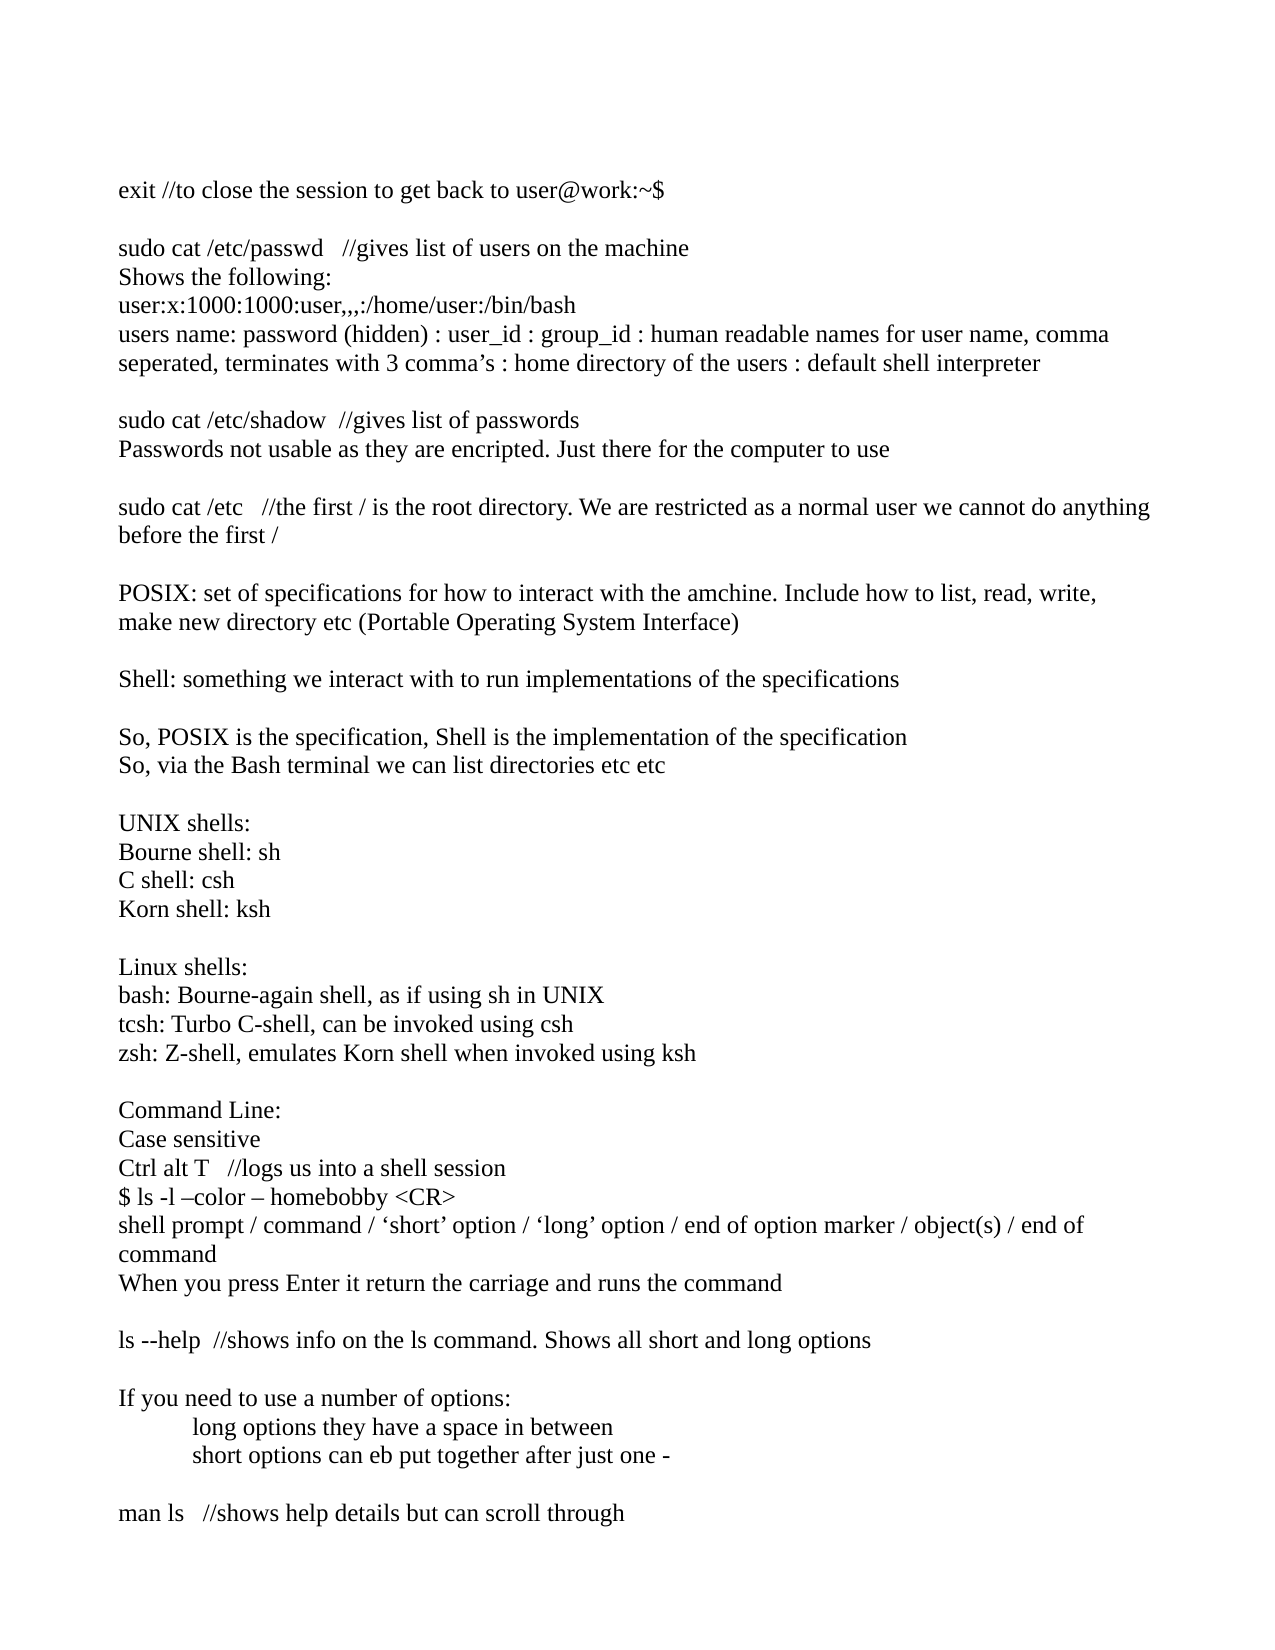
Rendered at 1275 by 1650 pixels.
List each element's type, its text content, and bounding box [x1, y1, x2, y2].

text Linux shells: [118, 952, 1157, 981]
text If you need to use a number of options: [118, 1383, 1157, 1412]
text users name: password (hidden) : user_id : group_id : human readable names for user name, comma seperated, terminates with 3 comma’s : home directory of the users : default shell interpreter [118, 319, 1157, 377]
text user:x:1000:1000:user,,,:/home/user:/bin/bash [118, 291, 1157, 319]
text long options they have a space in between [118, 1412, 1157, 1441]
text Command Line: [118, 1096, 1157, 1124]
text When you press Enter it return the carriage and runs the command [118, 1268, 1157, 1297]
text tcsh: Turbo C-shell, can be invoked using csh [118, 1009, 1157, 1038]
text UNIX shells: [118, 808, 1157, 837]
text So, via the Bash terminal we can list directories etc etc [118, 751, 1157, 779]
text Korn shell: ksh [118, 894, 1157, 923]
text short options can eb put together after just one - [118, 1441, 1157, 1469]
text sudo cat /etc/passwd //gives list of users on the machine [118, 233, 1157, 262]
text zsh: Z-shell, emulates Korn shell when invoked using ksh [118, 1038, 1157, 1067]
text man ls //shows help details but can scroll through [118, 1498, 1157, 1527]
text $ ls -l –color – homebobby <CR> [118, 1182, 1157, 1211]
text sudo cat /etc //the first / is the root directory. We are restricted as a normal user we cannot do anything before the first / [118, 492, 1157, 549]
text Shell: something we interact with to run implementations of the specifications [118, 664, 1157, 693]
text shell prompt / command / ‘short’ option / ‘long’ option / end of option marker / object(s) / end of command [118, 1211, 1157, 1268]
text Passwords not usable as they are encripted. Just there for the computer to use [118, 434, 1157, 463]
text Bourne shell: sh [118, 837, 1157, 866]
text exit //to close the session to get back to user@work:~$ [118, 176, 1157, 204]
text POSIX: set of specifications for how to interact with the amchine. Include how to list, read, write, make new directory etc (Portable Operating System Interface) [118, 578, 1157, 636]
text So, POSIX is the specification, Shell is the implementation of the specification [118, 722, 1157, 751]
text Ctrl alt T //logs us into a shell session [118, 1153, 1157, 1182]
text sudo cat /etc/shadow //gives list of passwords [118, 406, 1157, 434]
text Case sensitive [118, 1124, 1157, 1153]
text C shell: csh [118, 866, 1157, 894]
text bash: Bourne-again shell, as if using sh in UNIX [118, 981, 1157, 1009]
text ls --help //shows info on the ls command. Shows all short and long options [118, 1326, 1157, 1354]
text Shows the following: [118, 262, 1157, 291]
